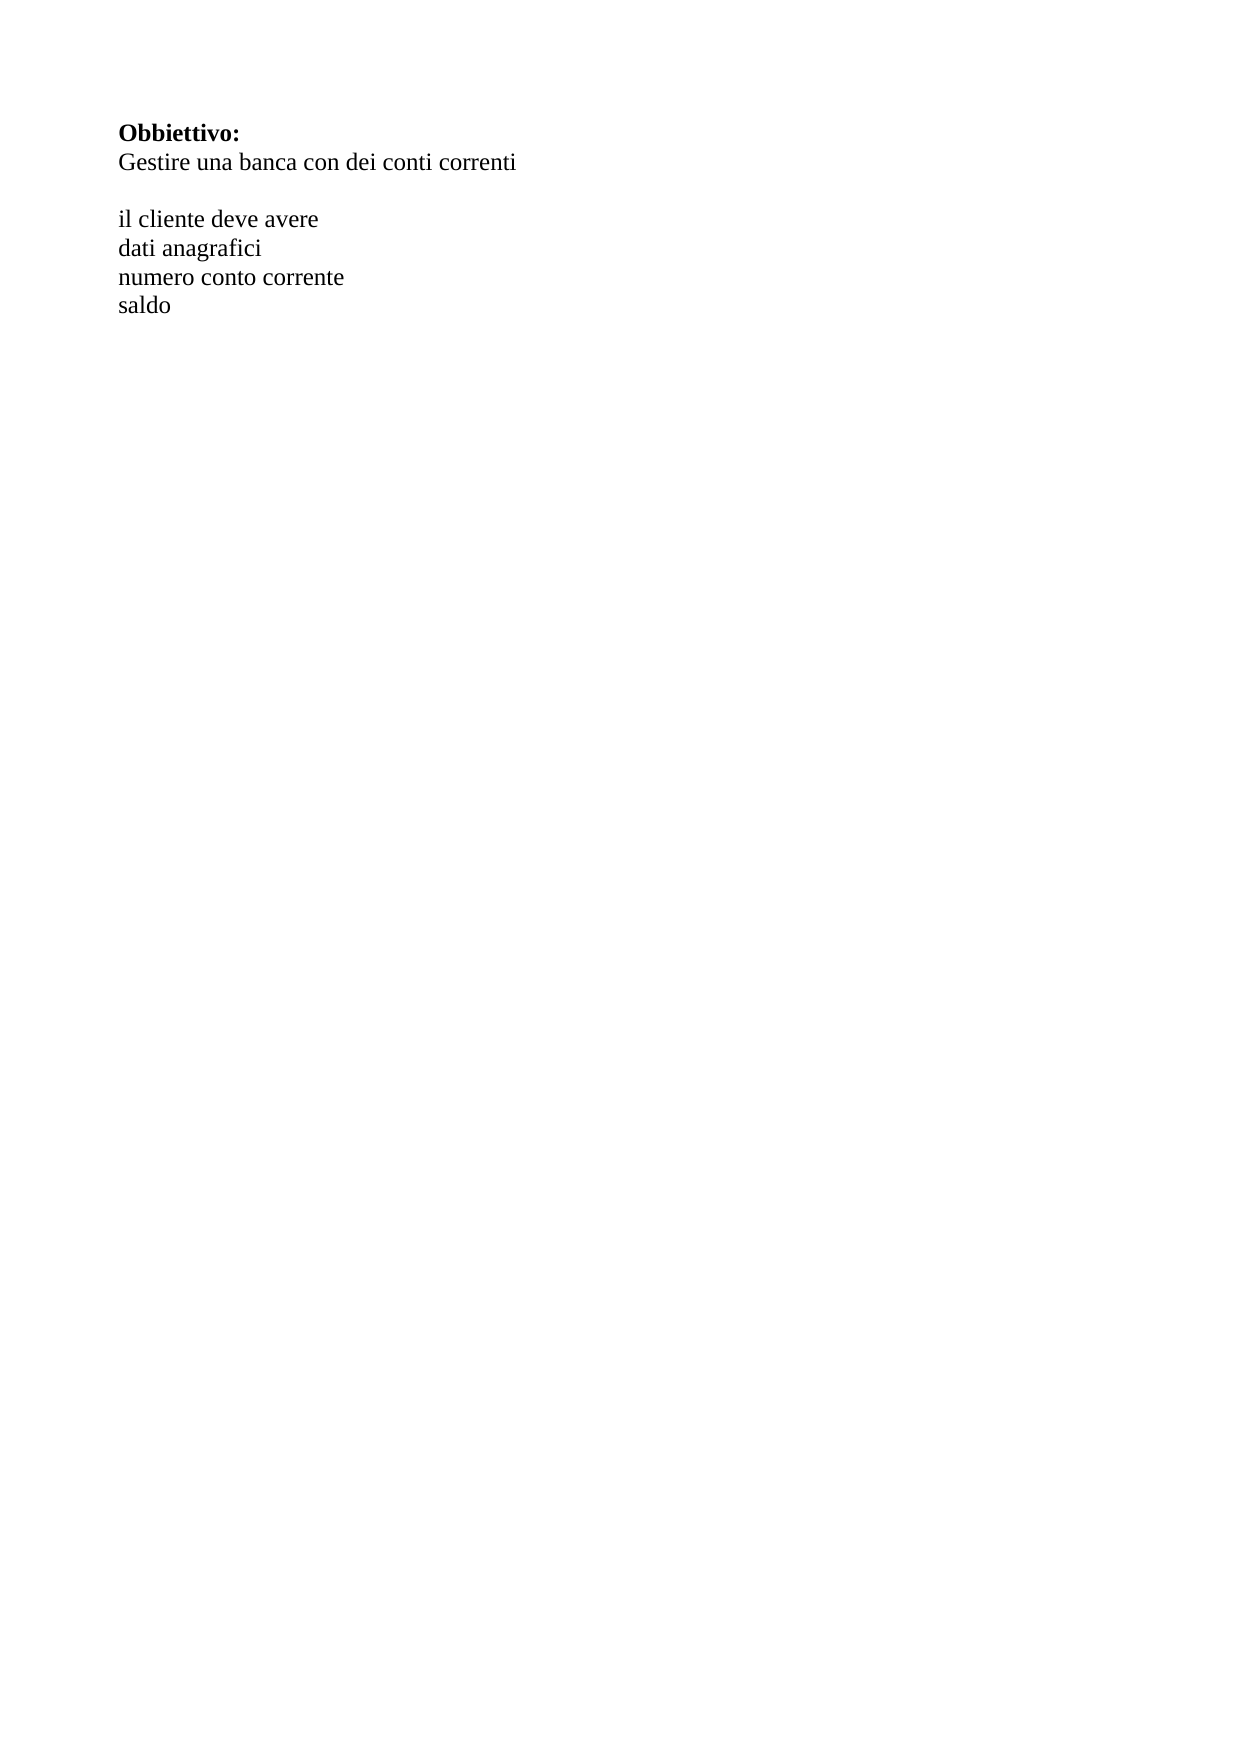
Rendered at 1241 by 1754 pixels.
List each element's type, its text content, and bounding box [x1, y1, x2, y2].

text saldo [118, 291, 1122, 319]
text Obbiettivo: Gestire una banca con dei conti correnti [118, 118, 1122, 176]
text il cliente deve avere dati anagrafici numero conto corrente [118, 204, 1122, 291]
